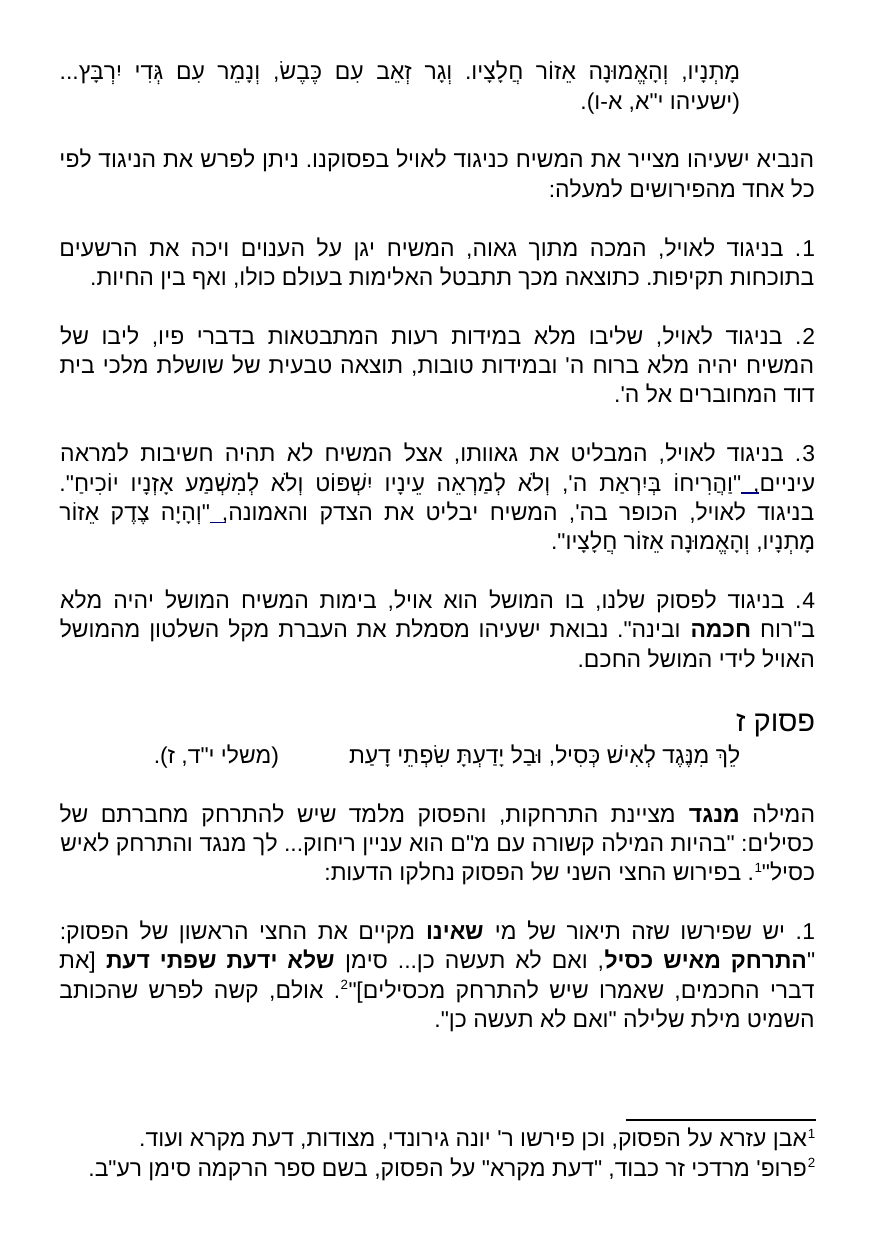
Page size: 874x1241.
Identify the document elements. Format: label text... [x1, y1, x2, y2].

text הנביא ישעיהו מצייר את המשיח כניגוד לאויל בפסוקנו. ניתן לפרש את הניגוד לפי כל אחד מהפירושים למעלה: [59, 147, 815, 202]
text פרופ' מרדכי זר כבוד, "דעת מקרא" על הפסוק, בשם ספר הרקמה סימן רע"ב. [59, 1156, 815, 1181]
text פסוק ז [59, 705, 815, 738]
text 1. בניגוד לאויל, המכה מתוך גאוה, המשיח יגן על הענוים ויכה את הרשעים בתוכחות תקיפות. כתוצאה מכך תתבטל האלימות בעולם כולו, ואף בין החיות. [59, 235, 815, 290]
text 4. בניגוד לפסוק שלנו, בו המושל הוא אויל, בימות המשיח המושל יהיה מלא ב"רוח חכמה ובינה". נבואת ישעיהו מסמלת את העברת מקל השלטון מהמושל האויל לידי המושל החכם. [59, 588, 815, 672]
text 3. בניגוד לאויל, המבליט את גאוותו, אצל המשיח לא תהיה חשיבות למראה עיניים, "וַהֲרִיחוֹ בְּיִרְאַת ה', וְלֹא לְמַרְאֵה עֵינָיו יִשְׁפּוֹט וְלֹא לְמִשְׁמַע אָזְנָיו יוֹכִיחַ". בניגוד לאויל, הכופר בה', המשיח יבליט את הצדק והאמונה, "וְהָיָה צֶדֶק אֵזוֹר מָתְנָיו, וְהָאֱמוּנָה אֵזוֹר חֲלָצָיו". [59, 441, 815, 554]
text לֵךְ מִנֶּגֶד לְאִישׁ כְּסִיל, וּבַל יָדַעְתָּ שִׂפְתֵי דָעַת (משלי י"ד, ז). [59, 743, 740, 768]
text מָתְנָיו, וְהָאֱמוּנָה אֵזוֹר חֲלָצָיו. וְגָר זְאֵב עִם כֶּבֶשׂ, וְנָמֵר עִם גְּדִי יִרְבָּץ... (ישעיהו י"א, א-ו). [59, 59, 740, 114]
text המילה מנגד מציינת התרחקות, והפסוק מלמד שיש להתרחק מחברתם של כסילים: "בהיות המילה קשורה עם מ"ם הוא עניין ריחוק... לך מנגד והתרחק לאיש כסיל". בפירוש החצי השני של הפסוק נחלקו הדעות: [59, 801, 815, 886]
text אבן עזרא על הפסוק, וכן פירשו ר' יונה גירונדי, מצודות, דעת מקרא ועוד. [59, 1126, 815, 1152]
text 2. בניגוד לאויל, שליבו מלא במידות רעות המתבטאות בדברי פיו, ליבו של המשיח יהיה מלא ברוח ה' ובמידות טובות, תוצאה טבעית של שושלת מלכי בית דוד המחוברים אל ה'. [59, 323, 815, 408]
text 1. יש שפירשו שזה תיאור של מי שאינו מקיים את החצי הראשון של הפסוק: "התרחק מאיש כסיל, ואם לא תעשה כן... סימן שלא ידעת שפתי דעת [את דברי החכמים, שאמרו שיש להתרחק מכסילים]". אולם, קשה לפרש שהכותב השמיט מילת שלילה "ואם לא תעשה כן". [59, 919, 815, 1033]
